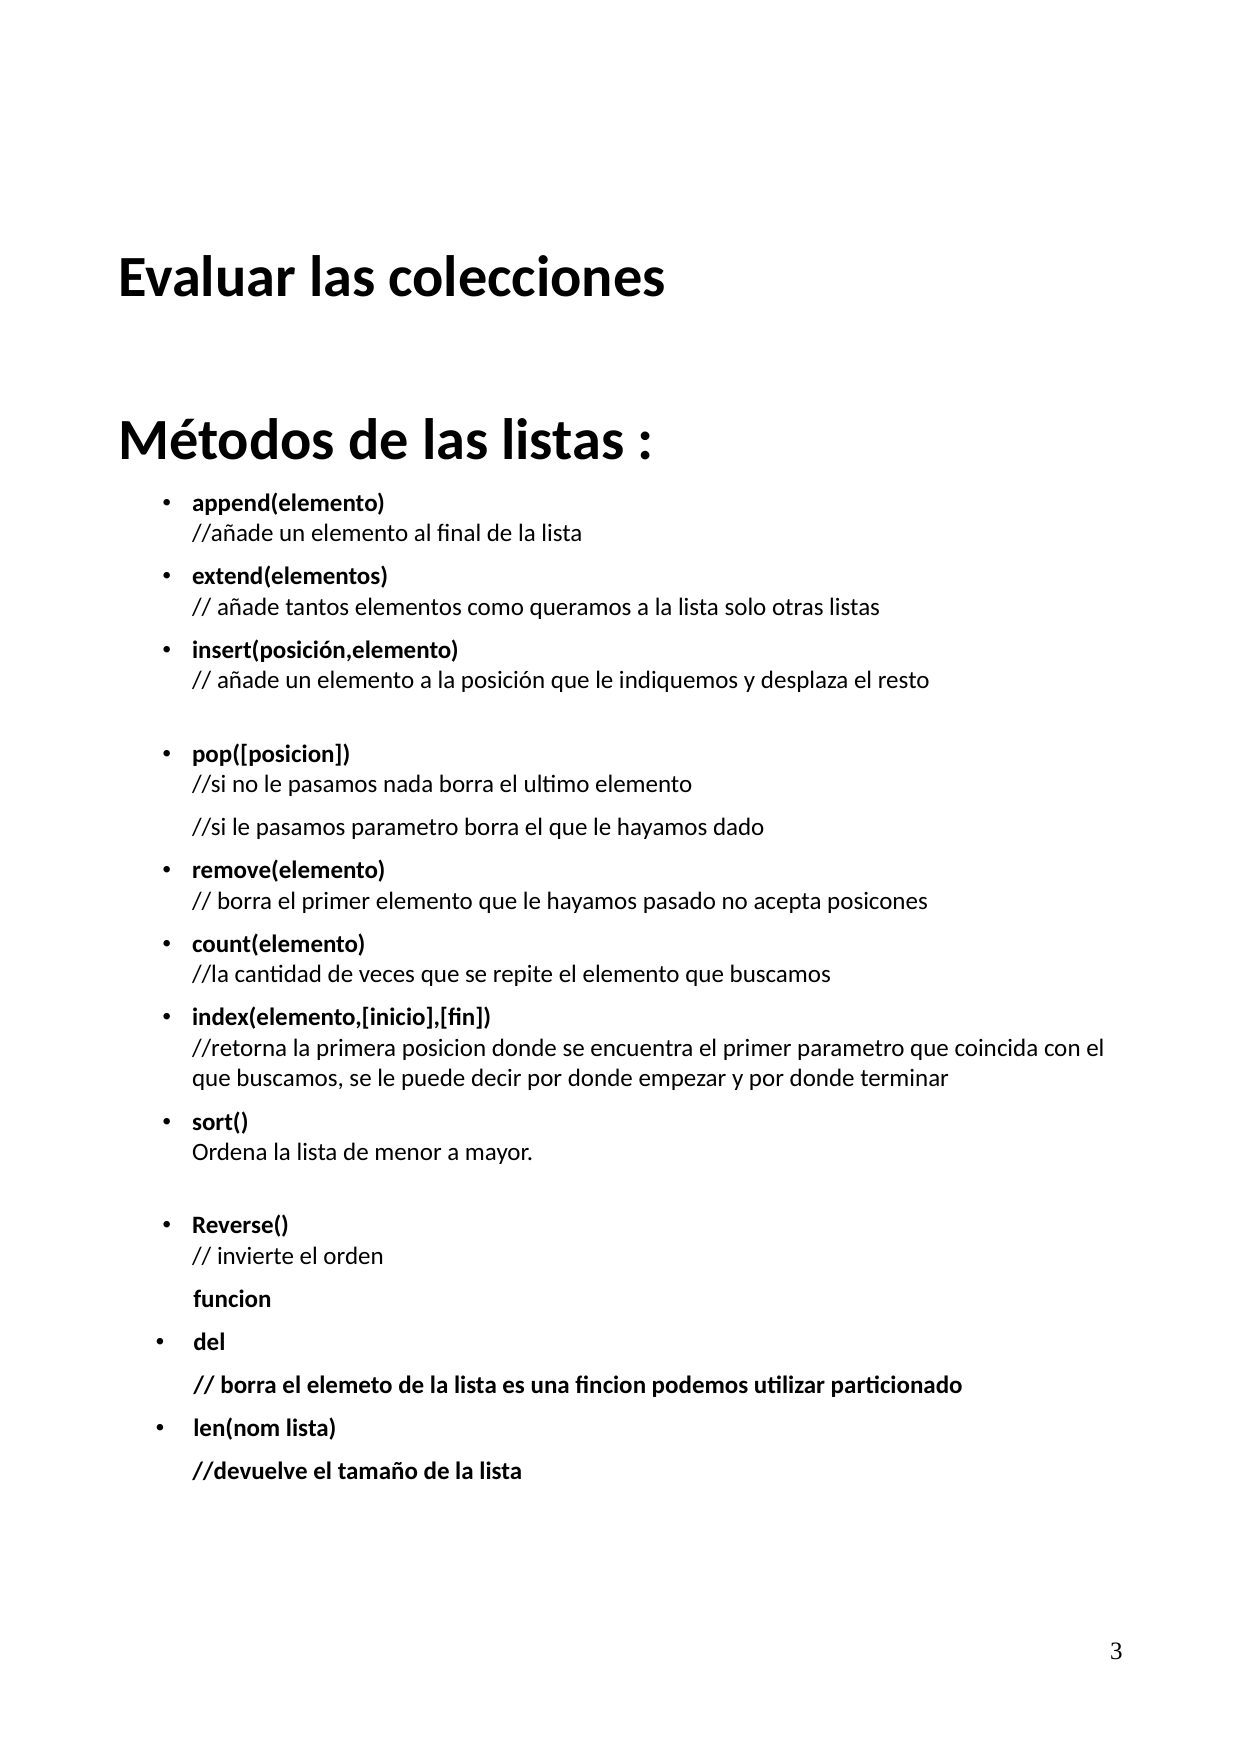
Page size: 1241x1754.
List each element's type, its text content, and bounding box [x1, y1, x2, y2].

list insert(posición,elemento) // añade un elemento a la posición que le indiquemos y desplaza el resto [162, 634, 1122, 695]
list count(elemento) //la cantidad de veces que se repite el elemento que buscamos [162, 928, 1122, 989]
list pop([posicion]) //si no le pasamos nada borra el ultimo elemento [162, 738, 1122, 799]
list sort() Ordena la lista de menor a mayor. [162, 1106, 1122, 1167]
text //devuelve el tamaño de la lista [118, 1455, 1122, 1486]
list index(elemento,[inicio],[fin]) //retorna la primera posicion donde se encuentra el primer parametro que coincida con el que buscamos, se le puede decir por donde empezar y por donde terminar [162, 1002, 1122, 1093]
list remove(elemento) // borra el primer elemento que le hayamos pasado no acepta posicones [162, 854, 1122, 916]
text Evaluar las colecciones [118, 240, 1122, 311]
list len(nom lista) [156, 1412, 1122, 1443]
list // borra el elemeto de la lista es una fincion podemos utilizar particionado [156, 1369, 1122, 1400]
list //si le pasamos parametro borra el que le hayamos dado [162, 811, 1122, 842]
list Reverse() // invierte el orden [162, 1210, 1122, 1271]
list funcion [156, 1283, 1122, 1314]
list append(elemento) //añade un elemento al final de la lista [162, 487, 1122, 548]
list del [156, 1326, 1122, 1357]
list extend(elementos) // añade tantos elementos como queramos a la lista solo otras listas [162, 560, 1122, 621]
text Métodos de las listas : [118, 403, 1122, 474]
